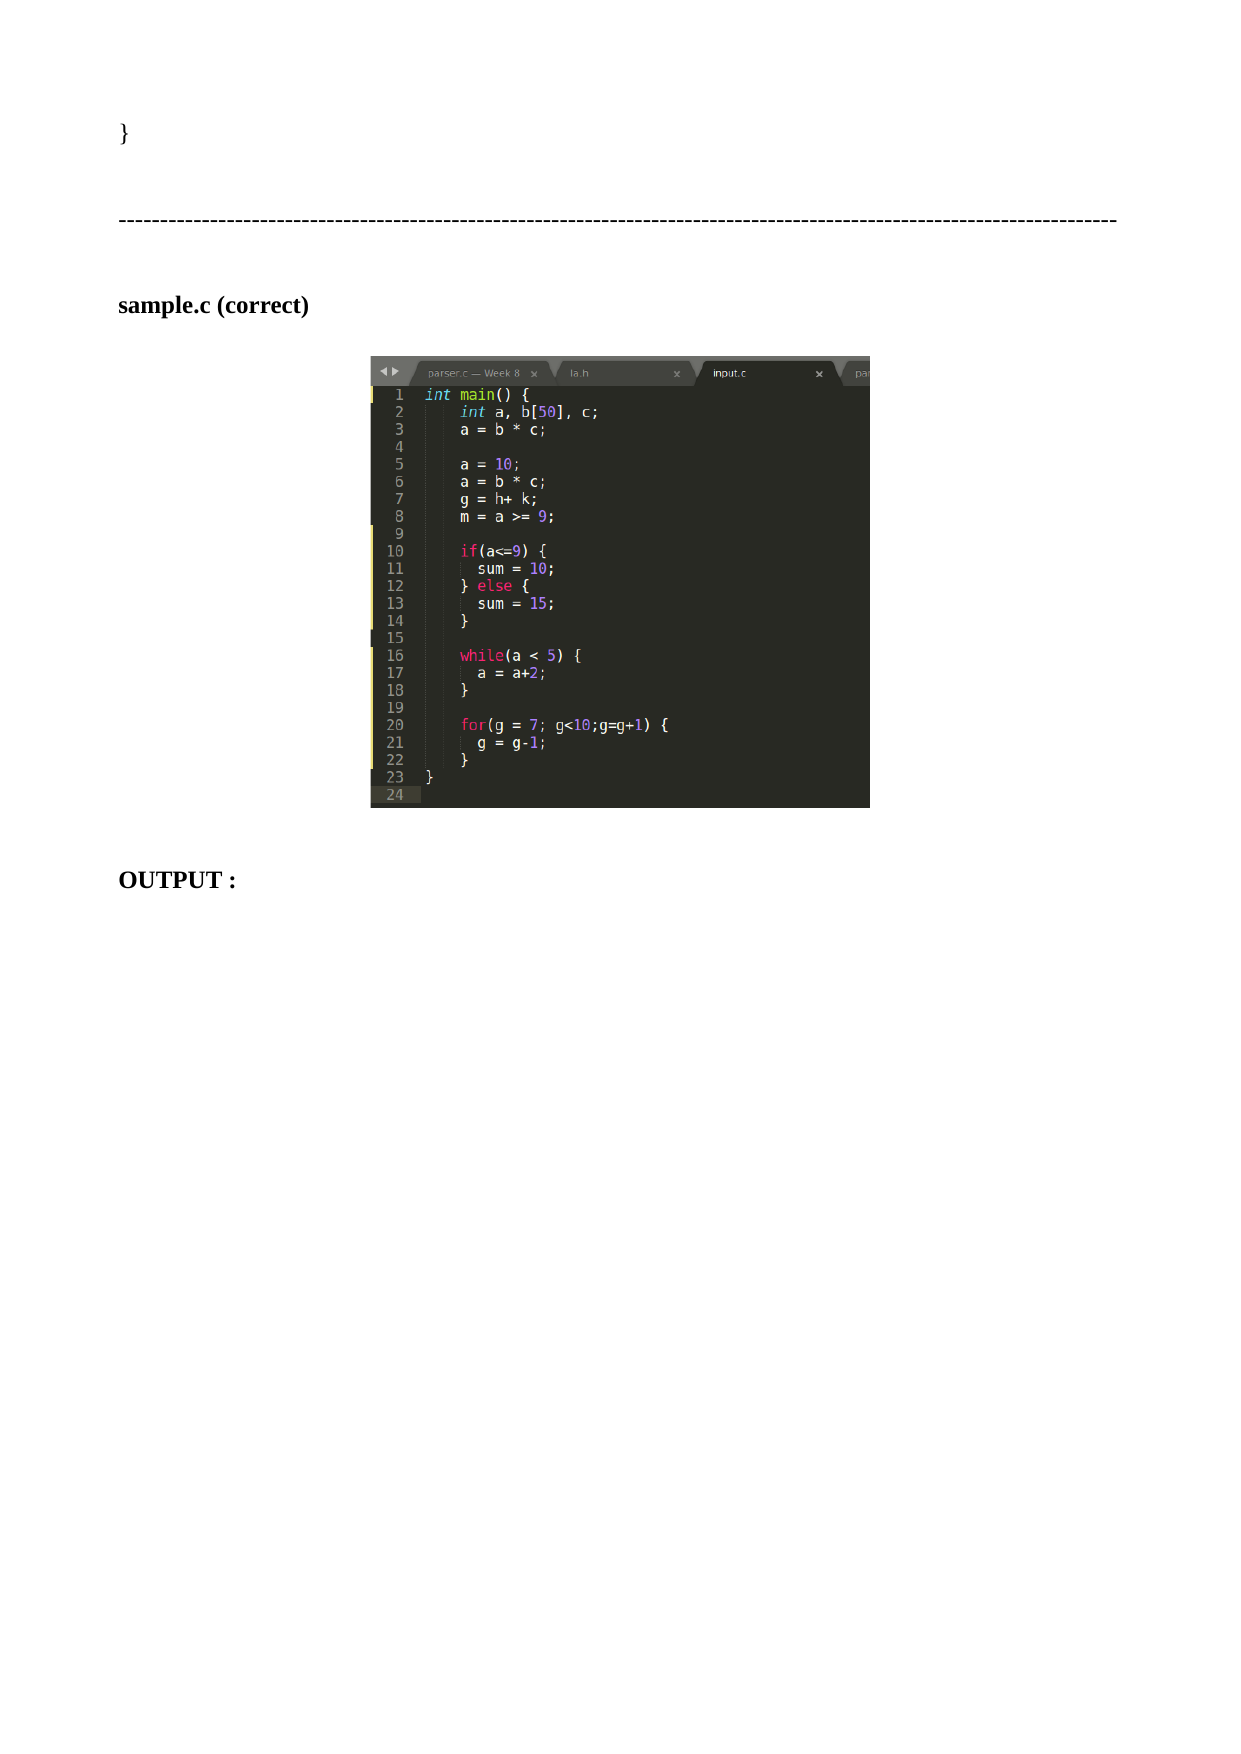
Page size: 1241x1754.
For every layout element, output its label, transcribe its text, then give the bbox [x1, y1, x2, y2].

text } [118, 118, 1122, 147]
text OUTPUT : [118, 866, 1122, 894]
text sample.c (correct) [118, 291, 1122, 319]
text ------------------------------------------------------------------------------------------------------------------------ [118, 204, 1122, 233]
